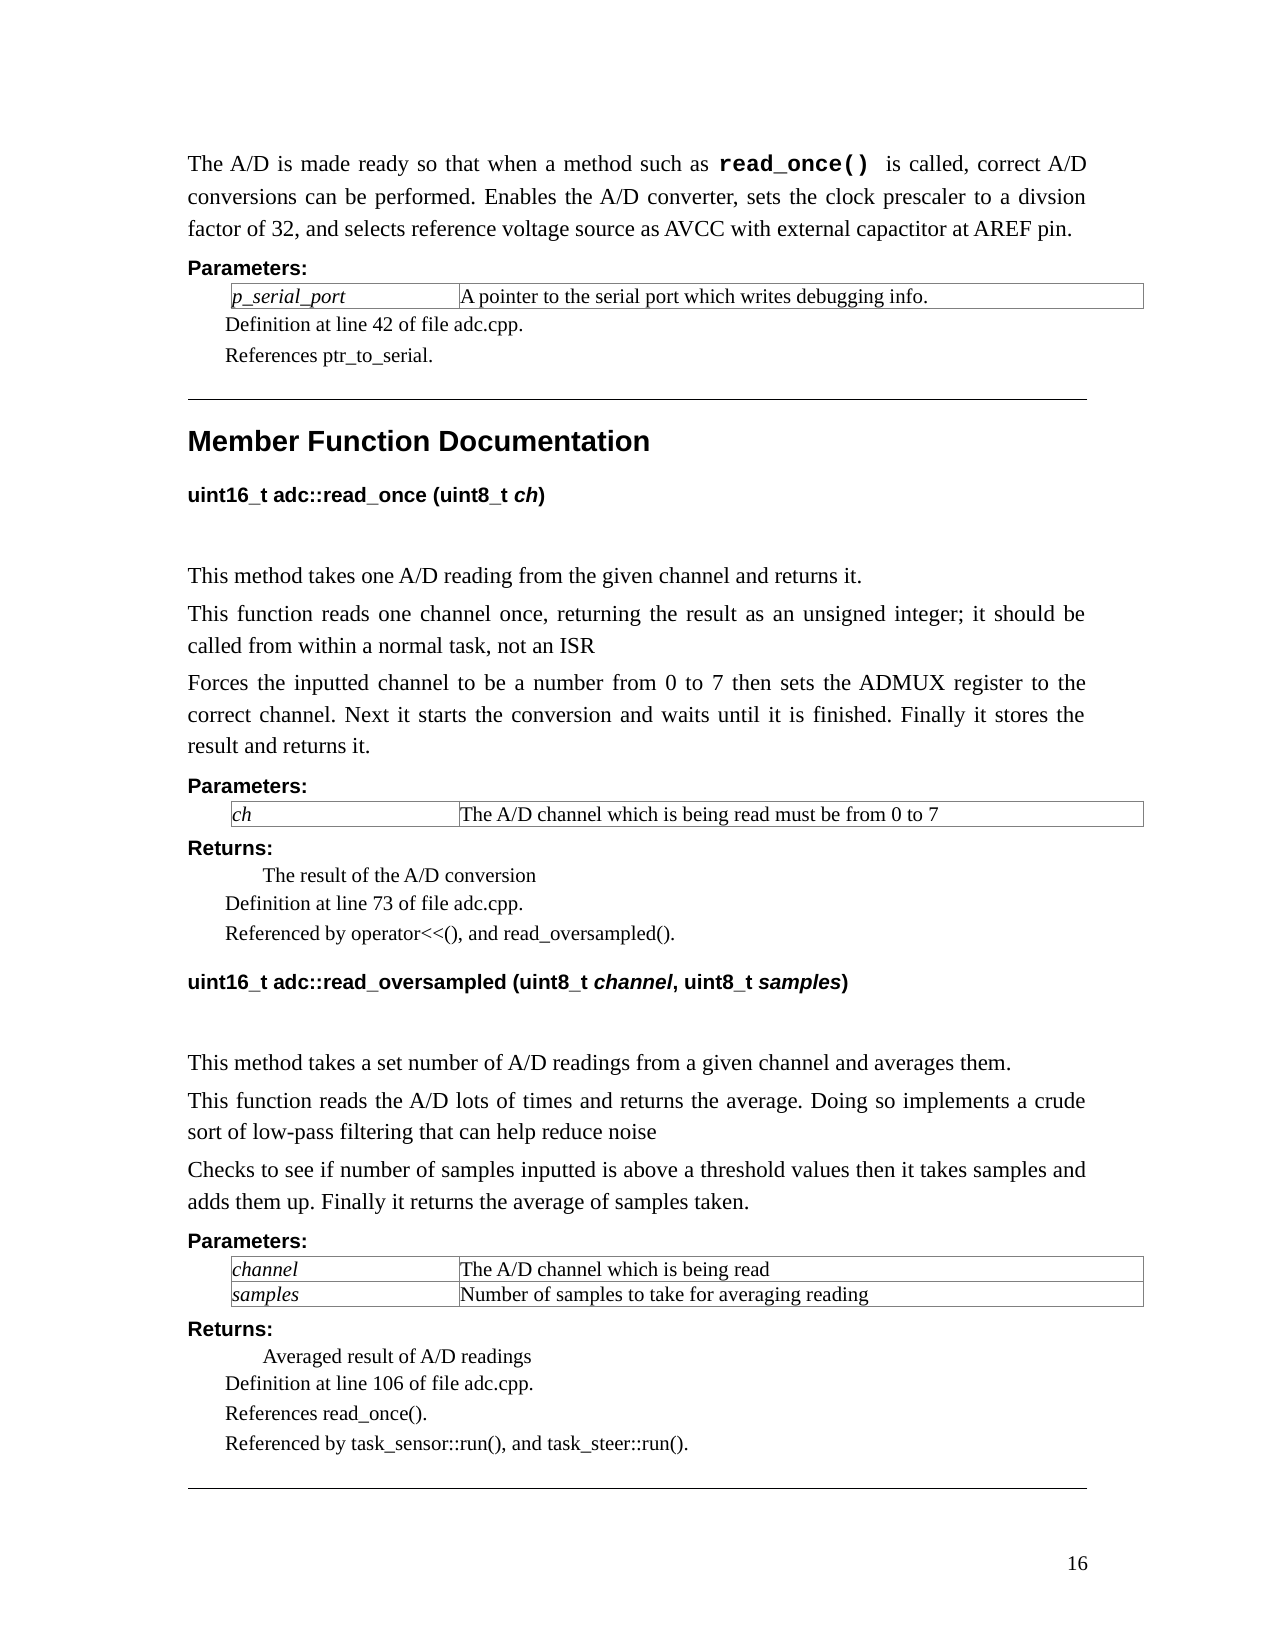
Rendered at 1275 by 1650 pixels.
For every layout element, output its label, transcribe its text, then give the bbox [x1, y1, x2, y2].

subtitle Member Function Documentation [187, 424, 1087, 458]
text This method takes one A/D reading from the given channel and returns it. [187, 562, 1087, 589]
table_header A pointer to the serial port which writes debugging info. [460, 284, 1143, 308]
text This function reads one channel once, returning the result as an unsigned integer; it should be called from within a normal task, not an ISR [187, 600, 1087, 658]
text Checks to see if number of samples inputted is above a threshold values then it takes samples and adds them up. Finally it returns the average of samples taken. [187, 1156, 1087, 1214]
subtitle Returns: [187, 836, 1087, 860]
table_cell samples [232, 1282, 459, 1306]
list Definition at line 73 of file adc.cpp. [225, 890, 1087, 914]
table_header ch [232, 802, 459, 826]
text The A/D is made ready so that when a method such as read_once() is called, correct A/D conversions can be performed. Enables the A/D converter, sets the clock prescaler to a divsion factor of 32, and selects reference voltage source as AVCC with external capactitor at AREF pin. [187, 150, 1087, 241]
text This function reads the A/D lots of times and returns the average. Doing so implements a crude sort of low-pass filtering that can help reduce noise [187, 1087, 1087, 1145]
list Referenced by task_sensor::run(), and task_steer::run(). [225, 1431, 1087, 1455]
table_header p_serial_port [232, 284, 459, 308]
table_header channel [232, 1257, 459, 1281]
list Definition at line 42 of file adc.cpp. [225, 312, 1087, 336]
list Referenced by operator<<(), and read_oversampled(). [225, 921, 1087, 945]
subtitle Returns: [187, 1316, 1087, 1340]
list Definition at line 106 of file adc.cpp. [225, 1371, 1087, 1395]
subtitle uint16_t adc::read_once (uint8_t ch) [187, 483, 1087, 507]
text Averaged result of A/D readings [262, 1343, 1087, 1368]
text The result of the A/D conversion [262, 863, 1087, 887]
table_cell Number of samples to take for averaging reading [460, 1282, 1143, 1306]
text Forces the inputted channel to be a number from 0 to 7 then sets the ADMUX register to the correct channel. Next it starts the conversion and waits until it is finished. Finally it stores the result and returns it. [187, 669, 1087, 759]
list References ptr_to_serial. [225, 343, 1087, 367]
subtitle Parameters: [187, 256, 1087, 280]
table_header The A/D channel which is being read must be from 0 to 7 [460, 802, 1143, 826]
subtitle Parameters: [187, 1229, 1087, 1253]
list References read_once(). [225, 1401, 1087, 1425]
subtitle Parameters: [187, 773, 1087, 797]
subtitle uint16_t adc::read_oversampled (uint8_t channel, uint8_t samples) [187, 970, 1087, 994]
text This method takes a set number of A/D readings from a given channel and averages them. [187, 1049, 1087, 1075]
table_header The A/D channel which is being read [460, 1257, 1143, 1281]
